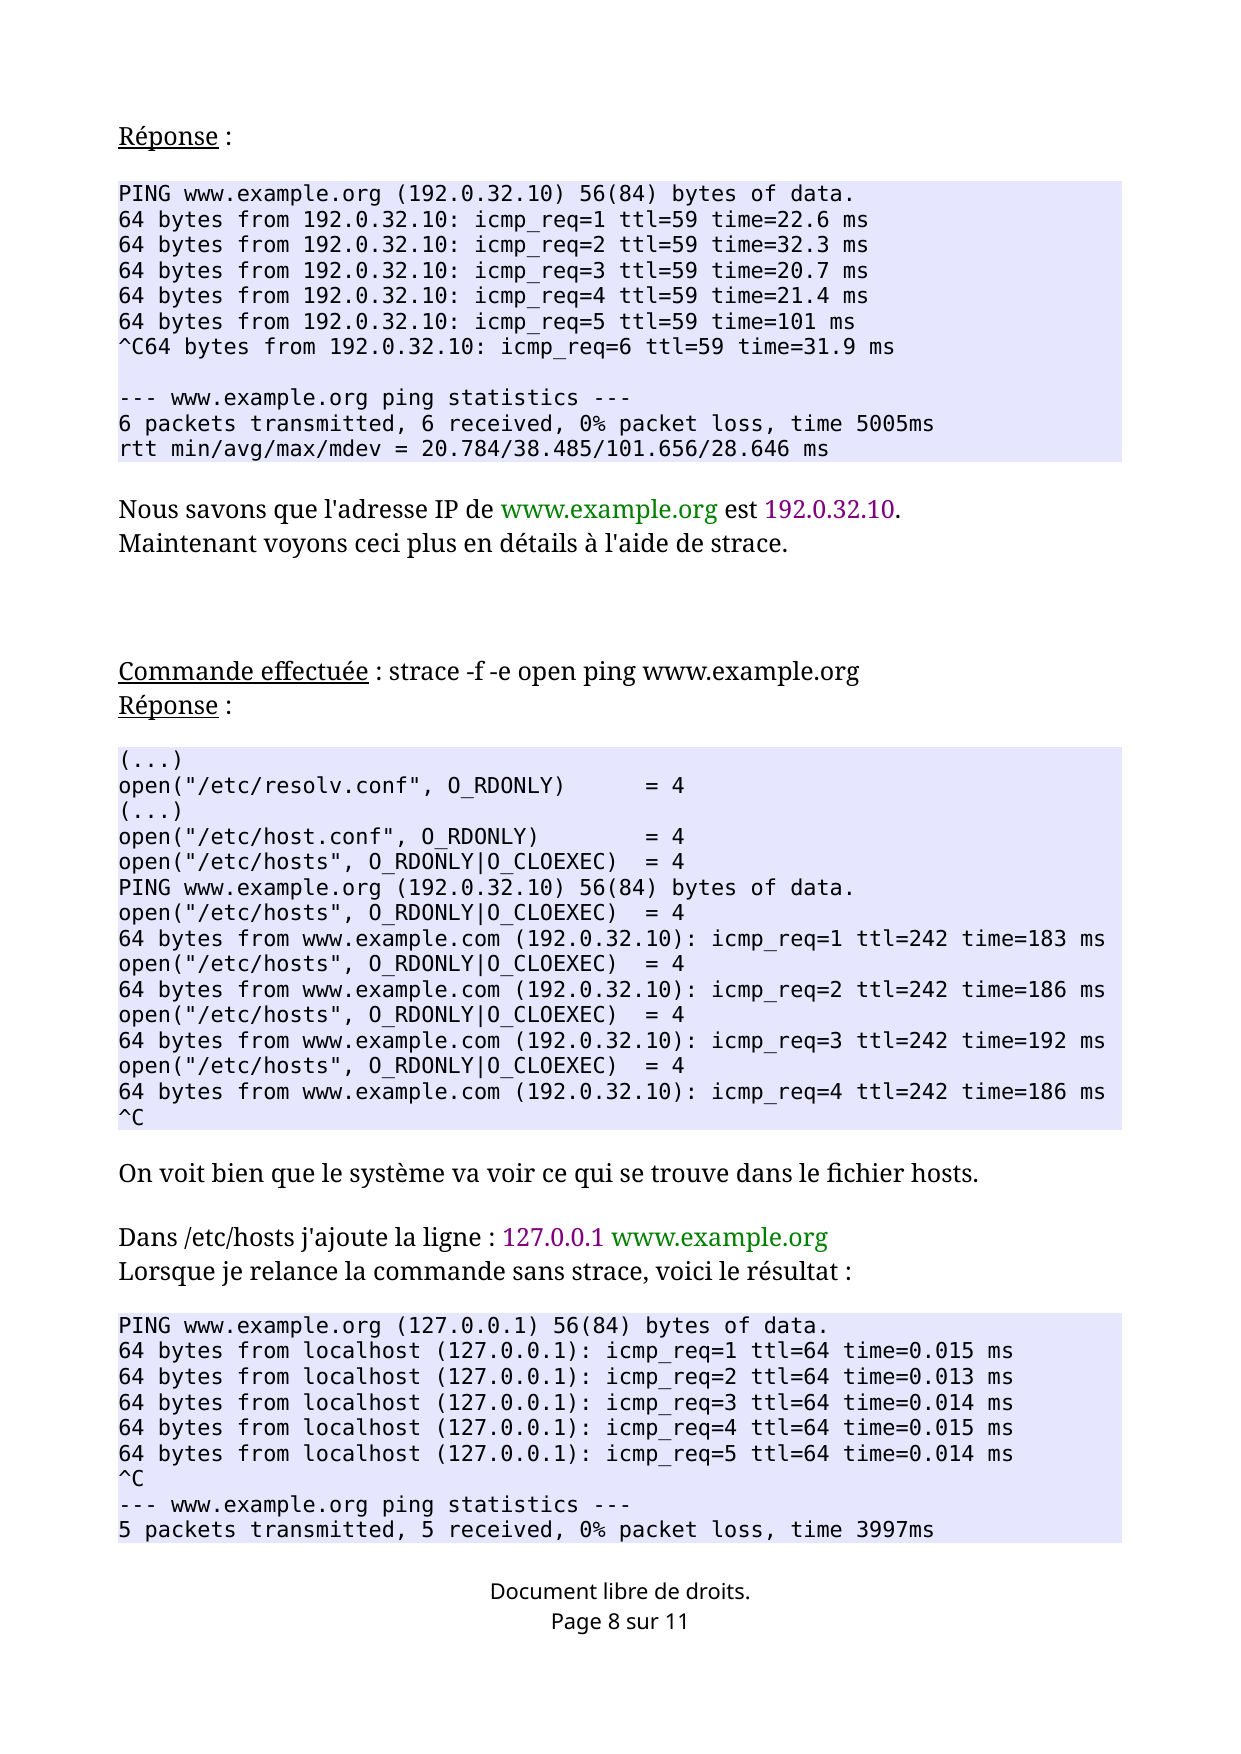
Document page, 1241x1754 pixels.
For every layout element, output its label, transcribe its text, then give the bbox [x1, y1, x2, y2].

text (...) [118, 747, 1122, 773]
text 64 bytes from 192.0.32.10: icmp_req=4 ttl=59 time=21.4 ms [118, 283, 1122, 309]
text Commande effectuée : strace -f -e open ping www.example.org [118, 654, 1122, 688]
text 5 packets transmitted, 5 received, 0% packet loss, time 3997ms [118, 1517, 1122, 1543]
text open("/etc/resolv.conf", O_RDONLY) = 4 [118, 773, 1122, 798]
text open("/etc/hosts", O_RDONLY|O_CLOEXEC) = 4 [118, 951, 1122, 977]
text 64 bytes from 192.0.32.10: icmp_req=5 ttl=59 time=101 ms [118, 309, 1122, 334]
text (...) [118, 798, 1122, 824]
text --- www.example.org ping statistics --- [118, 1492, 1122, 1517]
text rtt min/avg/max/mdev = 20.784/38.485/101.656/28.646 ms [118, 437, 1122, 462]
text 64 bytes from localhost (127.0.0.1): icmp_req=4 ttl=64 time=0.015 ms [118, 1415, 1122, 1441]
text On voit bien que le système va voir ce qui se trouve dans le fichier hosts. [118, 1156, 1122, 1190]
text 64 bytes from 192.0.32.10: icmp_req=3 ttl=59 time=20.7 ms [118, 258, 1122, 283]
text Réponse : [118, 688, 1122, 722]
text Maintenant voyons ceci plus en détails à l'aide de strace. [118, 526, 1122, 560]
text PING www.example.org (192.0.32.10) 56(84) bytes of data. [118, 875, 1122, 900]
text PING www.example.org (127.0.0.1) 56(84) bytes of data. [118, 1313, 1122, 1339]
text 64 bytes from www.example.com (192.0.32.10): icmp_req=4 ttl=242 time=186 ms [118, 1079, 1122, 1104]
text open("/etc/hosts", O_RDONLY|O_CLOEXEC) = 4 [118, 849, 1122, 875]
text ^C [118, 1466, 1122, 1492]
text open("/etc/hosts", O_RDONLY|O_CLOEXEC) = 4 [118, 1002, 1122, 1028]
text 64 bytes from localhost (127.0.0.1): icmp_req=2 ttl=64 time=0.013 ms [118, 1364, 1122, 1390]
text 64 bytes from 192.0.32.10: icmp_req=1 ttl=59 time=22.6 ms [118, 207, 1122, 232]
text open("/etc/host.conf", O_RDONLY) = 4 [118, 824, 1122, 849]
text Réponse : [118, 118, 1122, 152]
text open("/etc/hosts", O_RDONLY|O_CLOEXEC) = 4 [118, 900, 1122, 926]
text ^C [118, 1104, 1122, 1130]
text Dans /etc/hosts j'ajoute la ligne : 127.0.0.1 www.example.org [118, 1219, 1122, 1253]
text ^C64 bytes from 192.0.32.10: icmp_req=6 ttl=59 time=31.9 ms [118, 334, 1122, 360]
text 6 packets transmitted, 6 received, 0% packet loss, time 5005ms [118, 411, 1122, 437]
text 64 bytes from localhost (127.0.0.1): icmp_req=3 ttl=64 time=0.014 ms [118, 1390, 1122, 1415]
text 64 bytes from localhost (127.0.0.1): icmp_req=1 ttl=64 time=0.015 ms [118, 1339, 1122, 1364]
text 64 bytes from www.example.com (192.0.32.10): icmp_req=3 ttl=242 time=192 ms [118, 1028, 1122, 1053]
text --- www.example.org ping statistics --- [118, 386, 1122, 411]
text 64 bytes from localhost (127.0.0.1): icmp_req=5 ttl=64 time=0.014 ms [118, 1441, 1122, 1466]
text 64 bytes from 192.0.32.10: icmp_req=2 ttl=59 time=32.3 ms [118, 232, 1122, 258]
text Nous savons que l'adresse IP de www.example.org est 192.0.32.10. [118, 492, 1122, 526]
text open("/etc/hosts", O_RDONLY|O_CLOEXEC) = 4 [118, 1053, 1122, 1079]
text PING www.example.org (192.0.32.10) 56(84) bytes of data. [118, 181, 1122, 207]
text Lorsque je relance la commande sans strace, voici le résultat : [118, 1253, 1122, 1288]
text 64 bytes from www.example.com (192.0.32.10): icmp_req=1 ttl=242 time=183 ms [118, 926, 1122, 951]
text 64 bytes from www.example.com (192.0.32.10): icmp_req=2 ttl=242 time=186 ms [118, 977, 1122, 1002]
